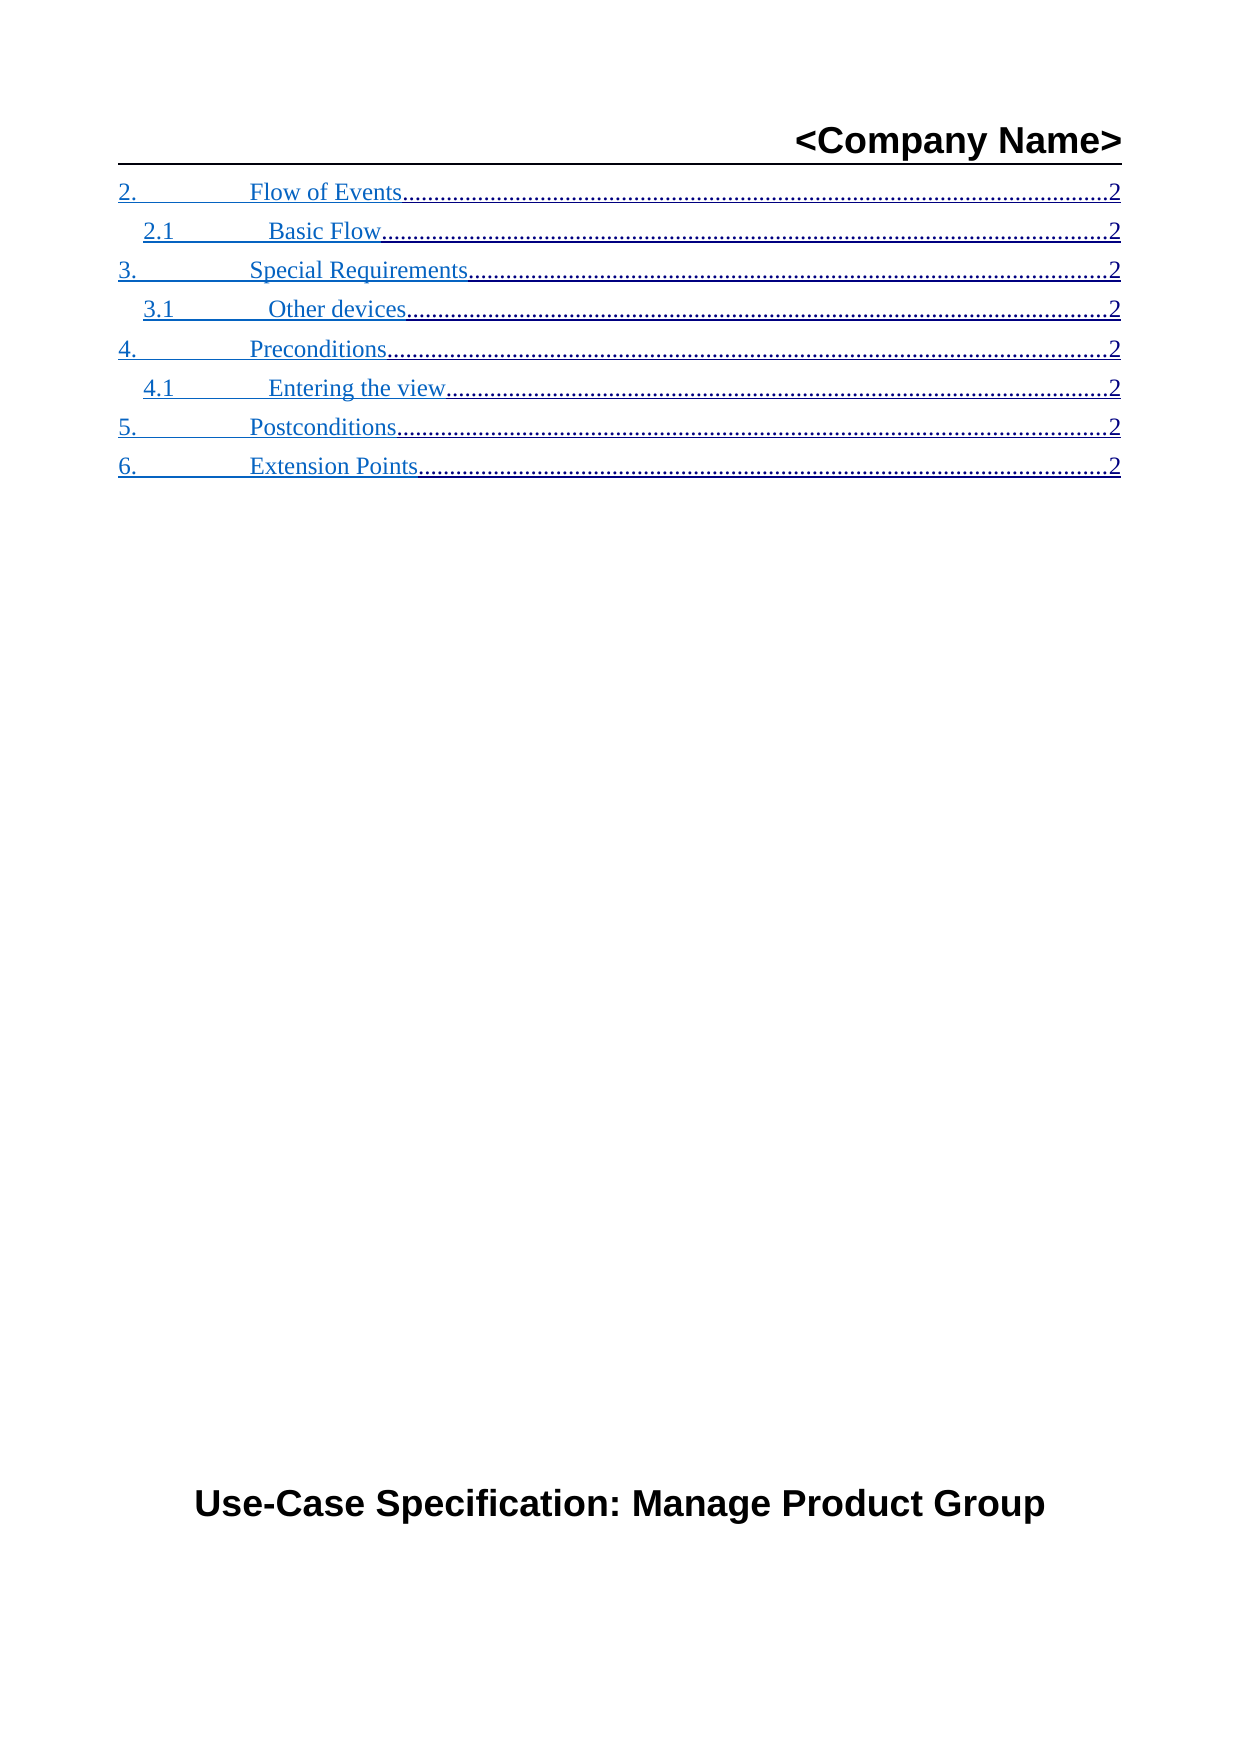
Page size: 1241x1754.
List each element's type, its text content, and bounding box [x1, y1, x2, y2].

text Use-Case Specification: Manage Product Group [118, 1481, 1122, 1524]
text 6. Extension Points 2 [118, 451, 1122, 480]
text 4. Preconditions 2 [118, 334, 1122, 362]
text 5. Postconditions 2 [118, 412, 1122, 441]
text 2.1 Basic Flow 2 [143, 216, 1122, 245]
text 3.1 Other devices 2 [143, 294, 1122, 323]
text 2. Flow of Events 2 [118, 177, 1122, 206]
text 4.1 Entering the view 2 [143, 373, 1122, 402]
text 3. Special Requirements 2 [118, 255, 1122, 284]
